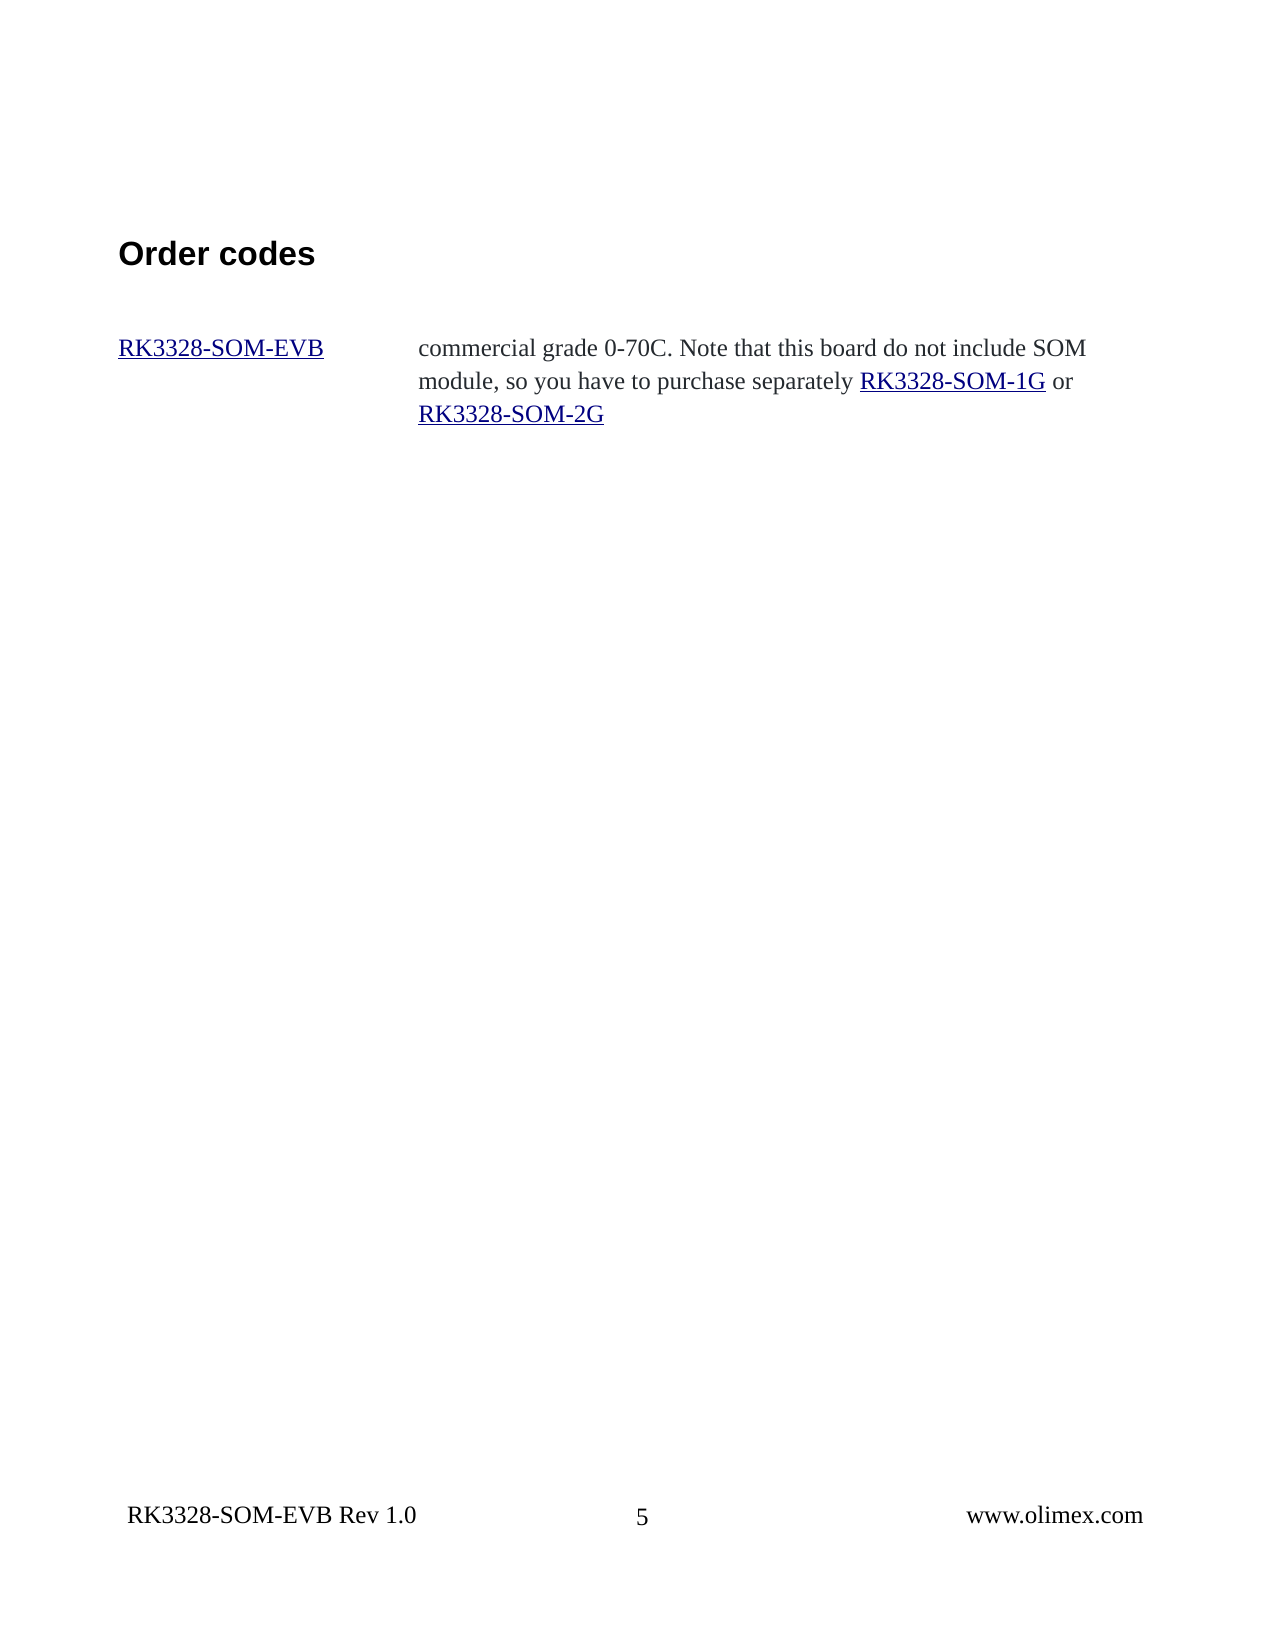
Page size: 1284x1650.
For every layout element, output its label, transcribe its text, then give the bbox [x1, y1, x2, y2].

text RK3328-SOM-EVB commercial grade 0-70C. Note that this board do not include SOM module, so you have to purchase separately RK3328-SOM-1G or RK3328-SOM-2G [118, 333, 1166, 428]
subtitle Order codes [118, 234, 1166, 273]
